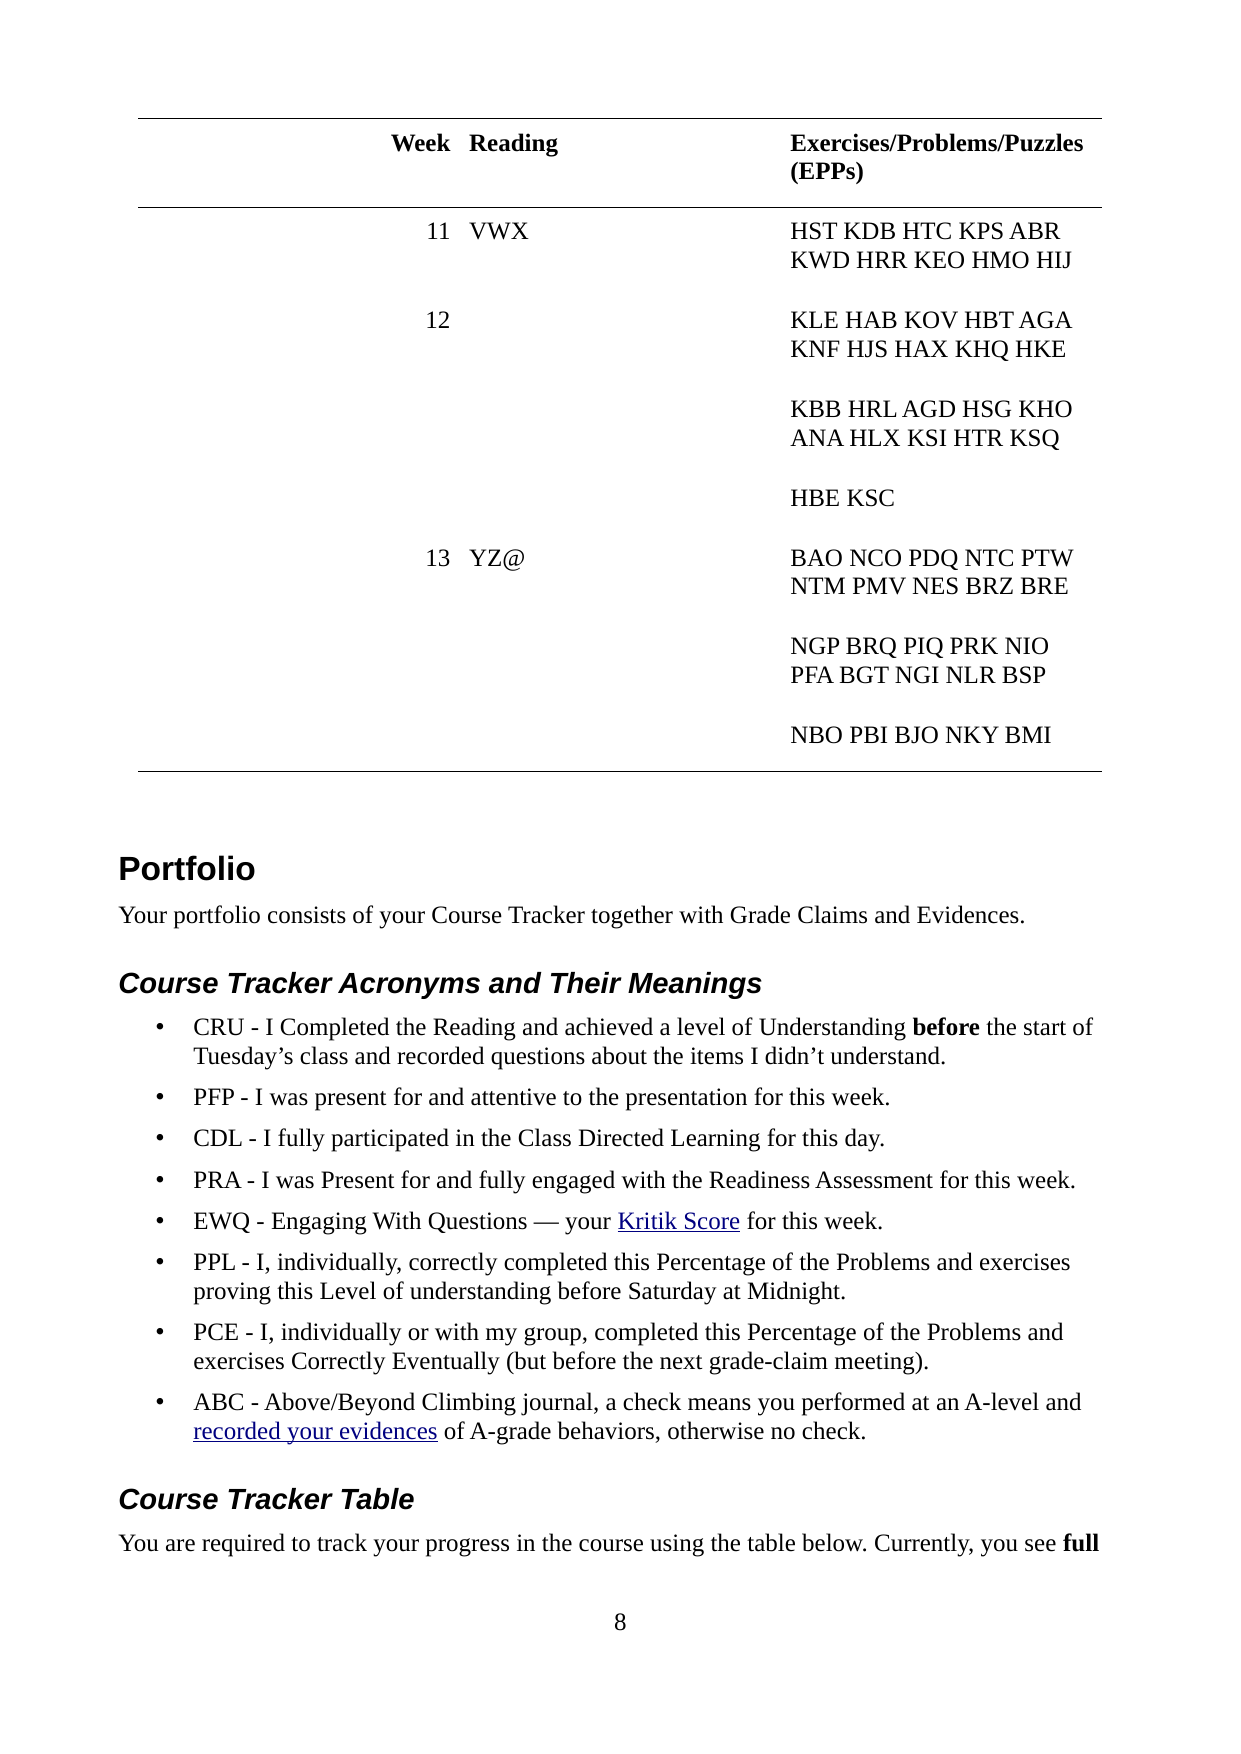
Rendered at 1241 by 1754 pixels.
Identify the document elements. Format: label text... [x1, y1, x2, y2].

table_cell [138, 622, 459, 711]
list PRA - I was Present for and fully engaged with the Readiness Assessment for this week. [156, 1165, 1122, 1193]
table_cell [138, 473, 459, 533]
table_cell [460, 473, 781, 533]
text You are required to track your progress in the course using the table below. Currently, you see full [118, 1528, 1122, 1557]
table_cell HST KDB HTC KPS ABR KWD HRR KEO HMO HIJ [781, 208, 1102, 296]
table_cell [460, 711, 781, 771]
table_cell KLE HAB KOV HBT AGA KNF HJS HAX KHQ HKE [781, 296, 1102, 384]
list PCE - I, individually or with my group, completed this Percentage of the Problems and exercises Correctly Eventually (but before the next grade-claim meeting). [156, 1317, 1122, 1375]
table_cell 11 [138, 208, 459, 296]
table_cell [460, 296, 781, 384]
table_header Week [138, 119, 459, 207]
table_cell [460, 622, 781, 711]
table_cell [460, 385, 781, 473]
list CDL - I fully participated in the Class Directed Learning for this day. [156, 1123, 1122, 1152]
subtitle Course Tracker Acronyms and Their Meanings [118, 966, 1122, 1000]
table_cell 13 [138, 533, 459, 622]
list ABC - Above/Beyond Climbing journal, a check means you performed at an A-level and recorded your evidences of A-grade behaviors, otherwise no check. [156, 1387, 1122, 1445]
table_cell 12 [138, 296, 459, 384]
list PPL - I, individually, correctly completed this Percentage of the Problems and exercises proving this Level of understanding before Saturday at Midnight. [156, 1247, 1122, 1305]
subtitle Portfolio [118, 849, 1122, 887]
text Your portfolio consists of your Course Tracker together with Grade Claims and Evidences. [118, 900, 1122, 929]
table_header Reading [460, 119, 781, 207]
list CRU - I Completed the Reading and achieved a level of Understanding before the start of Tuesday’s class and recorded questions about the items I didn’t understand. [156, 1012, 1122, 1070]
table_cell KBB HRL AGD HSG KHO ANA HLX KSI HTR KSQ [781, 385, 1102, 473]
list PFP - I was present for and attentive to the presentation for this week. [156, 1082, 1122, 1111]
subtitle Course Tracker Table [118, 1482, 1122, 1516]
table_cell BAO NCO PDQ NTC PTW NTM PMV NES BRZ BRE [781, 533, 1102, 622]
table_cell HBE KSC [781, 473, 1102, 533]
table_cell [138, 711, 459, 771]
table_cell VWX [460, 208, 781, 296]
table_cell YZ@ [460, 533, 781, 622]
table_cell NBO PBI BJO NKY BMI [781, 711, 1102, 771]
table_header Exercises/Problems/Puzzles (EPPs) [781, 119, 1102, 207]
list EWQ - Engaging With Questions — your Kritik Score for this week. [156, 1206, 1122, 1235]
table_cell [138, 385, 459, 473]
table_cell NGP BRQ PIQ PRK NIO PFA BGT NGI NLR BSP [781, 622, 1102, 711]
